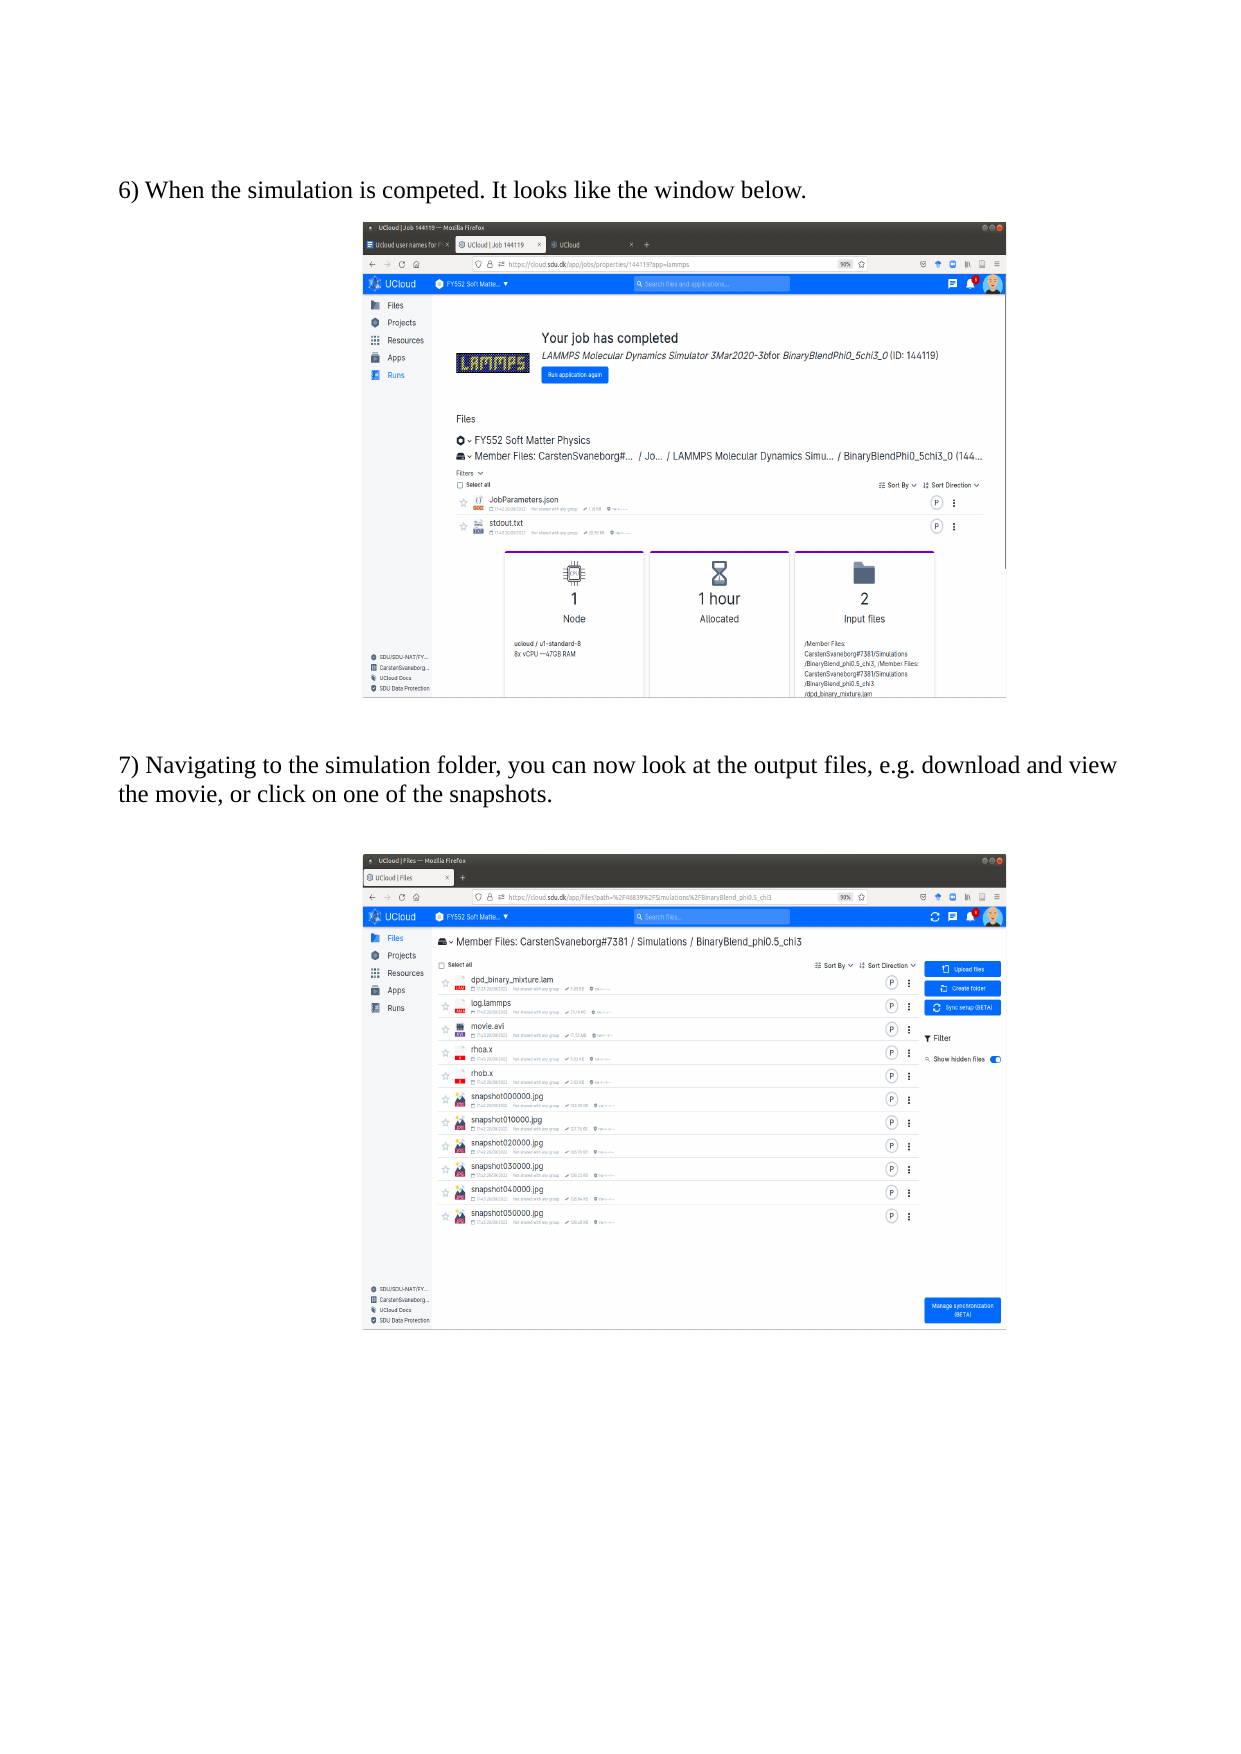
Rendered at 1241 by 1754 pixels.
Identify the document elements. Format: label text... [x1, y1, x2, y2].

picture [362, 854, 1007, 1330]
text 7) Navigating to the simulation folder, you can now look at the output files, e.g. download and view the movie, or click on one of the snapshots. [118, 751, 1122, 808]
picture [362, 222, 1007, 698]
text 6) When the simulation is competed. It looks like the window below. [118, 176, 1122, 204]
